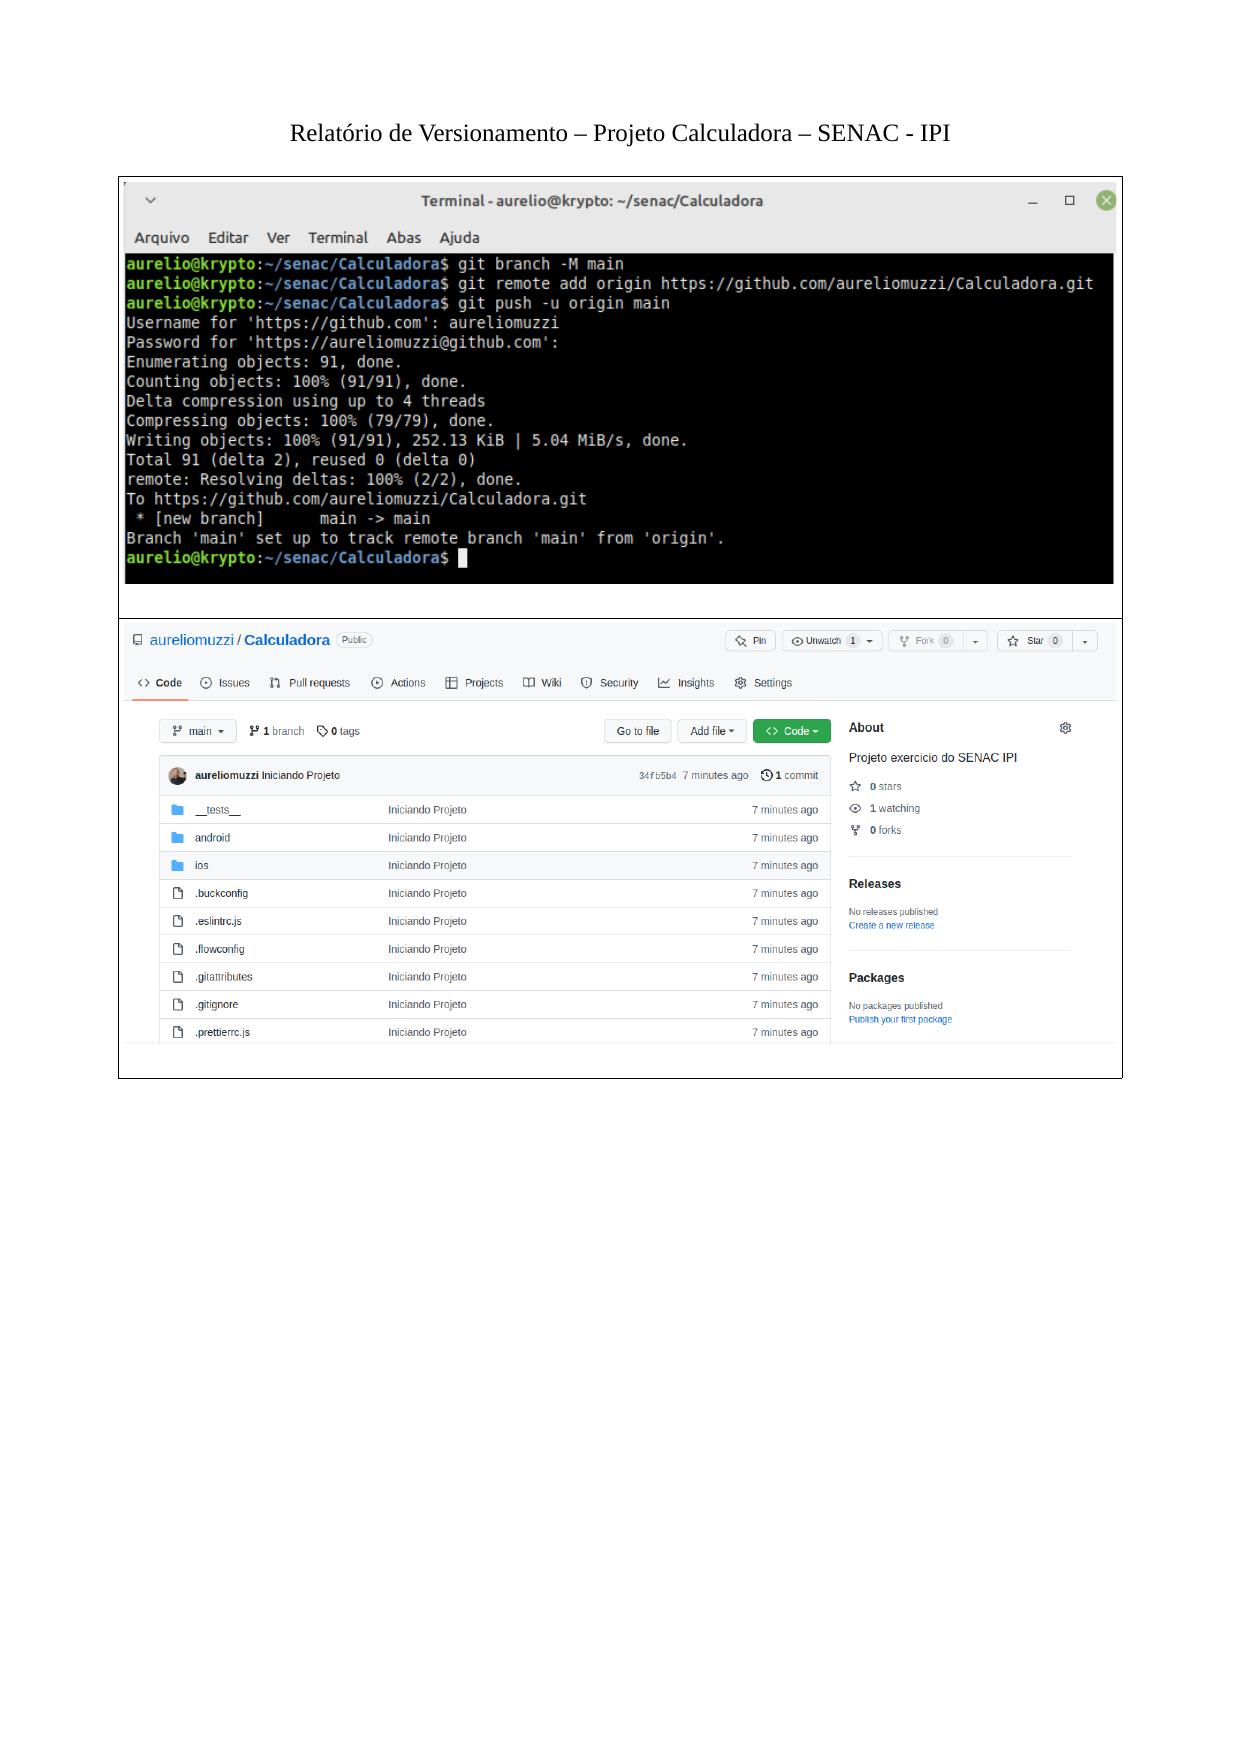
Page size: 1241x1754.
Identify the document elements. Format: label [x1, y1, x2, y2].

picture [123, 182, 1117, 584]
table_cell [119, 619, 1122, 1078]
table_cell [119, 177, 1122, 618]
picture [123, 623, 1117, 1044]
